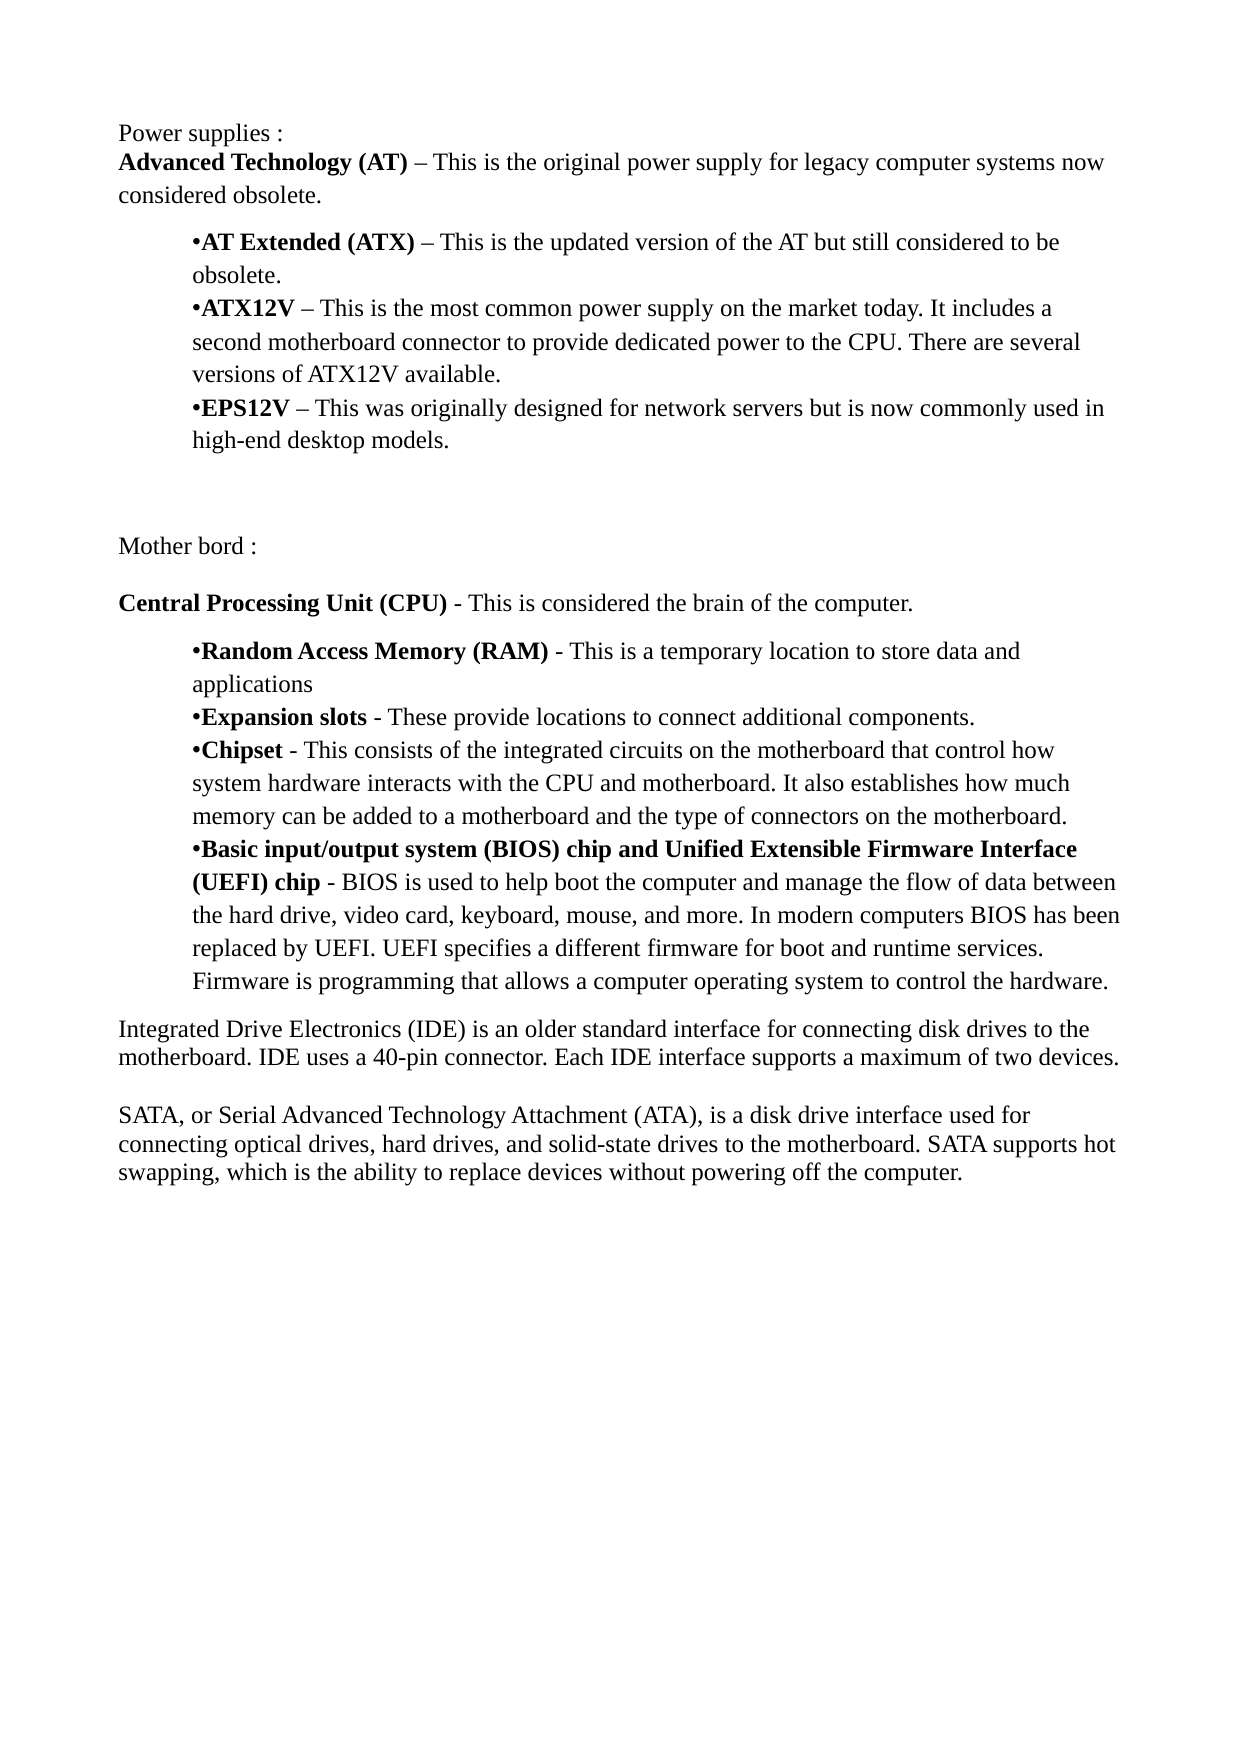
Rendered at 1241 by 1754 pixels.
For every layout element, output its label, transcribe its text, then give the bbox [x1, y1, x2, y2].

text Integrated Drive Electronics (IDE) is an older standard interface for connecting disk drives to the motherboard. IDE uses a 40-pin connector. Each IDE interface supports a maximum of two devices. [118, 1014, 1122, 1071]
list EPS12V – This was originally designed for network servers but is now commonly used in high-end desktop models. [118, 393, 1122, 454]
text SATA, or Serial Advanced Technology Attachment (ATA), is a disk drive interface used for connecting optical drives, hard drives, and solid-state drives to the motherboard. SATA supports hot swapping, which is the ability to replace devices without powering off the computer. [118, 1100, 1122, 1186]
list Chipset - This consists of the integrated circuits on the motherboard that control how system hardware interacts with the CPU and motherboard. It also establishes how much memory can be added to a motherboard and the type of connectors on the motherboard. [118, 735, 1122, 830]
text Mother bord : [118, 531, 1122, 559]
text Central Processing Unit (CPU) - This is considered the brain of the computer. [118, 588, 1122, 617]
list ATX12V – This is the most common power supply on the market today. It includes a second motherboard connector to provide dedicated power to the CPU. There are several versions of ATX12V available. [118, 293, 1122, 388]
list AT Extended (ATX) – This is the updated version of the AT but still considered to be obsolete. [118, 227, 1122, 289]
list Random Access Memory (RAM) - This is a temporary location to store data and applications [118, 636, 1122, 698]
text Advanced Technology (AT) – This is the original power supply for legacy computer systems now considered obsolete. [118, 147, 1122, 209]
list Expansion slots - These provide locations to connect additional components. [118, 702, 1122, 731]
list Basic input/output system (BIOS) chip and Unified Extensible Firmware Interface (UEFI) chip - BIOS is used to help boot the computer and manage the flow of data between the hard drive, video card, keyboard, mouse, and more. In modern computers BIOS has been replaced by UEFI. UEFI specifies a different firmware for boot and runtime services. Firmware is programming that allows a computer operating system to control the hardware. [118, 834, 1122, 995]
text Power supplies : [118, 118, 1122, 147]
